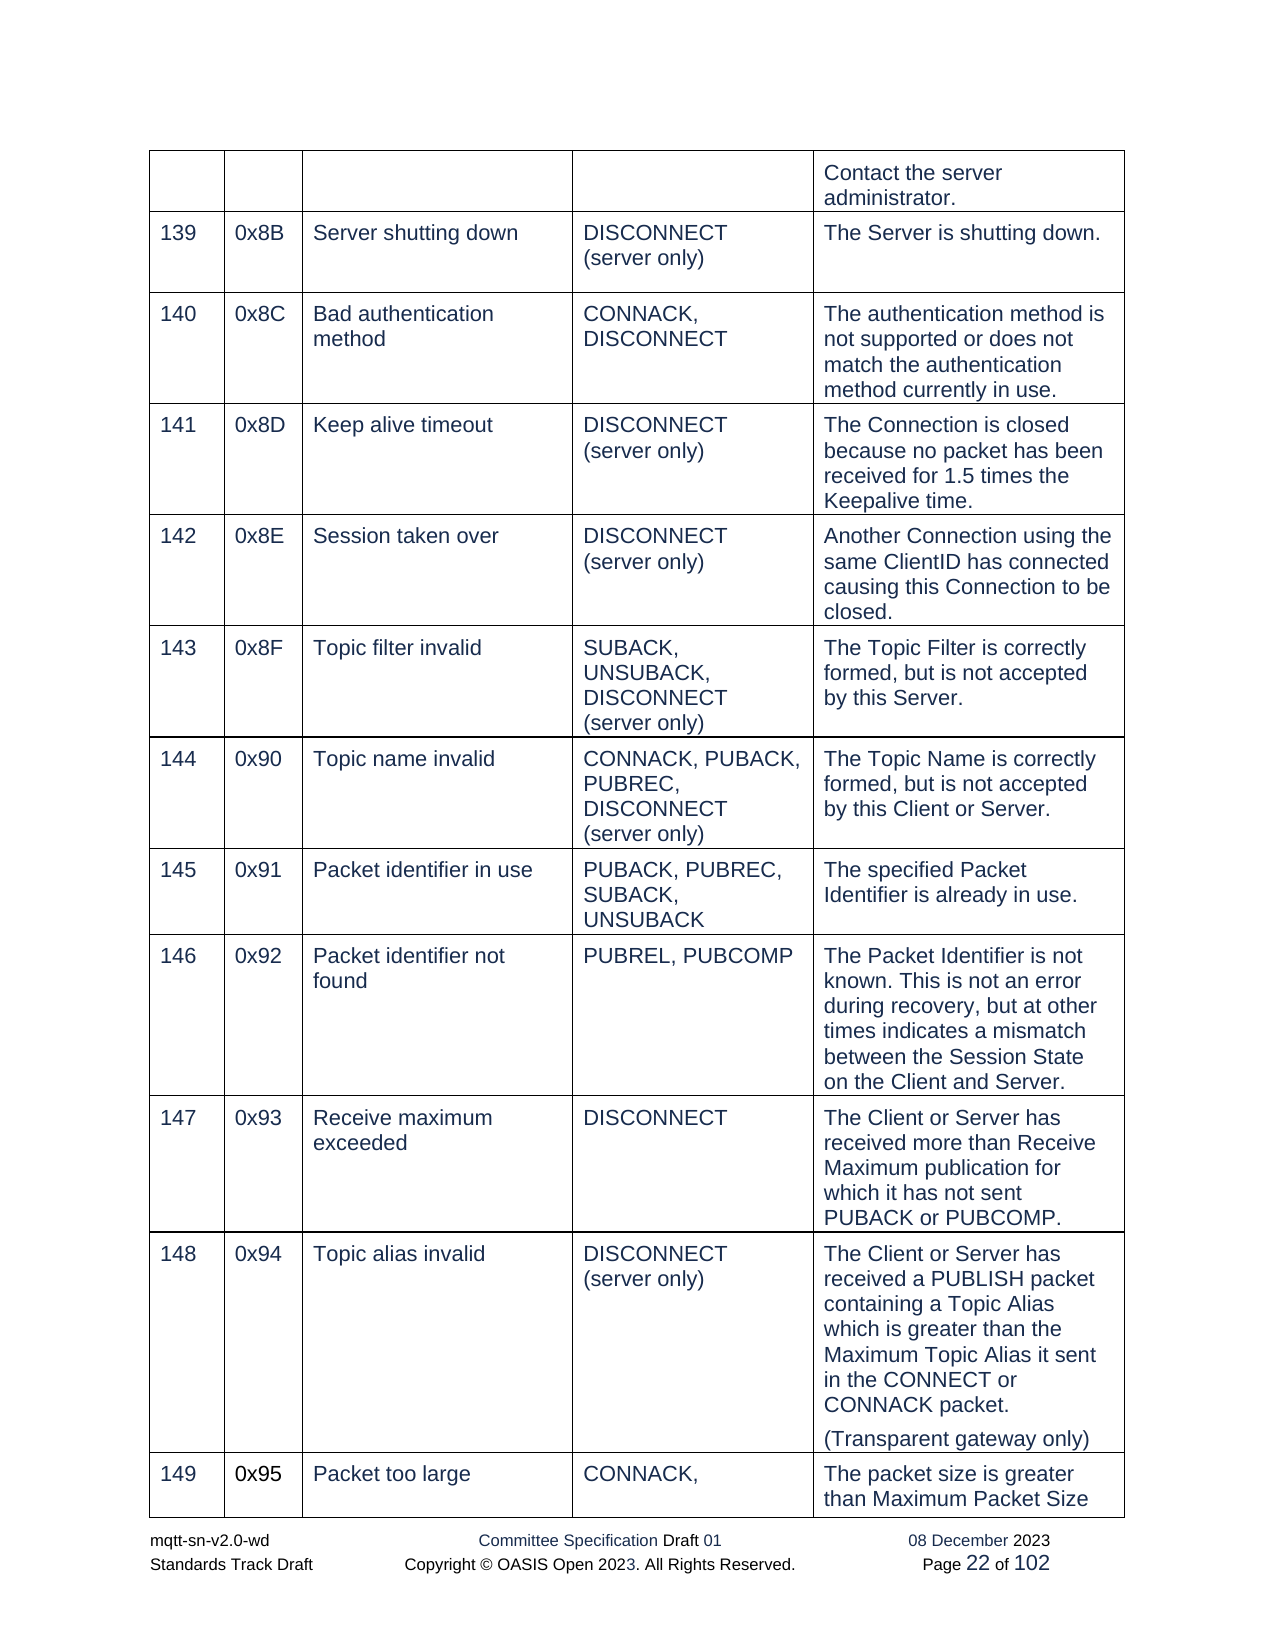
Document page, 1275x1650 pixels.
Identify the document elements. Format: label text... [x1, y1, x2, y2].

table_cell 139 [150, 212, 224, 292]
table_cell 146 [150, 935, 224, 1095]
table_cell DISCONNECT (server only) [573, 212, 813, 292]
table_cell DISCONNECT [573, 1096, 813, 1231]
table_cell 0x8E [225, 515, 302, 625]
table_cell CONNACK, PUBACK, PUBREC, DISCONNECT (server only) [573, 738, 813, 847]
table_cell 142 [150, 515, 224, 625]
table_cell DISCONNECT (server only) [573, 404, 813, 514]
table_cell Contact the server administrator. [814, 151, 1124, 211]
table_cell 0x90 [225, 738, 302, 847]
table_cell Session taken over [303, 515, 572, 625]
table_cell The packet size is greater than Maximum Packet Size [814, 1453, 1124, 1517]
table_cell 0x8C [225, 293, 302, 403]
table_cell Another Connection using the same ClientID has connected causing this Connection to be closed. [814, 515, 1124, 625]
table_cell Packet too large [303, 1453, 572, 1517]
table_cell 0x94 [225, 1233, 302, 1452]
table_cell 0x8F [225, 626, 302, 736]
table_cell The Connection is closed because no packet has been received for 1.5 times the Keepalive time. [814, 404, 1124, 514]
table_cell 148 [150, 1233, 224, 1452]
table_cell 144 [150, 738, 224, 847]
table_cell 0x8D [225, 404, 302, 514]
table_cell 143 [150, 626, 224, 736]
table_cell CONNACK, [573, 1453, 813, 1517]
table_cell DISCONNECT (server only) [573, 515, 813, 625]
table_cell 0x93 [225, 1096, 302, 1231]
table_cell DISCONNECT (server only) [573, 1233, 813, 1452]
table_cell CONNACK, DISCONNECT [573, 293, 813, 403]
table_cell PUBACK, PUBREC, SUBACK, UNSUBACK [573, 849, 813, 933]
table_cell 145 [150, 849, 224, 933]
table_cell Topic name invalid [303, 738, 572, 847]
table_cell Packet identifier in use [303, 849, 572, 933]
table_cell The Client or Server has received a PUBLISH packet containing a Topic Alias which is greater than the Maximum Topic Alias it sent in the CONNECT or CONNACK packet. (Transparent gateway only) [814, 1233, 1124, 1452]
table_cell PUBREL, PUBCOMP [573, 935, 813, 1095]
table_cell [573, 151, 813, 211]
table_cell The authentication method is not supported or does not match the authentication method currently in use. [814, 293, 1124, 403]
table_cell Server shutting down [303, 212, 572, 292]
table_cell [303, 151, 572, 211]
table_cell Topic filter invalid [303, 626, 572, 736]
table_cell Packet identifier not found [303, 935, 572, 1095]
table_cell 0x91 [225, 849, 302, 933]
table_cell 149 [150, 1453, 224, 1517]
table_cell The Server is shutting down. [814, 212, 1124, 292]
table_cell Bad authentication method [303, 293, 572, 403]
table_cell The Topic Name is correctly formed, but is not accepted by this Client or Server. [814, 738, 1124, 847]
table_cell 141 [150, 404, 224, 514]
table_cell 147 [150, 1096, 224, 1231]
table_cell The specified Packet Identifier is already in use. [814, 849, 1124, 933]
table_cell The Packet Identifier is not known. This is not an error during recovery, but at other times indicates a mismatch between the Session State on the Client and Server. [814, 935, 1124, 1095]
table_cell 0x8B [225, 212, 302, 292]
table_cell 140 [150, 293, 224, 403]
table_cell The Client or Server has received more than Receive Maximum publication for which it has not sent PUBACK or PUBCOMP. [814, 1096, 1124, 1231]
table_cell Receive maximum exceeded [303, 1096, 572, 1231]
table_cell Keep alive timeout [303, 404, 572, 514]
table_cell SUBACK, UNSUBACK, DISCONNECT (server only) [573, 626, 813, 736]
table_cell The Topic Filter is correctly formed, but is not accepted by this Server. [814, 626, 1124, 736]
table_cell Topic alias invalid [303, 1233, 572, 1452]
table_cell [150, 151, 224, 211]
table_cell [225, 151, 302, 211]
table_cell 0x95 [225, 1453, 302, 1517]
table_cell 0x92 [225, 935, 302, 1095]
